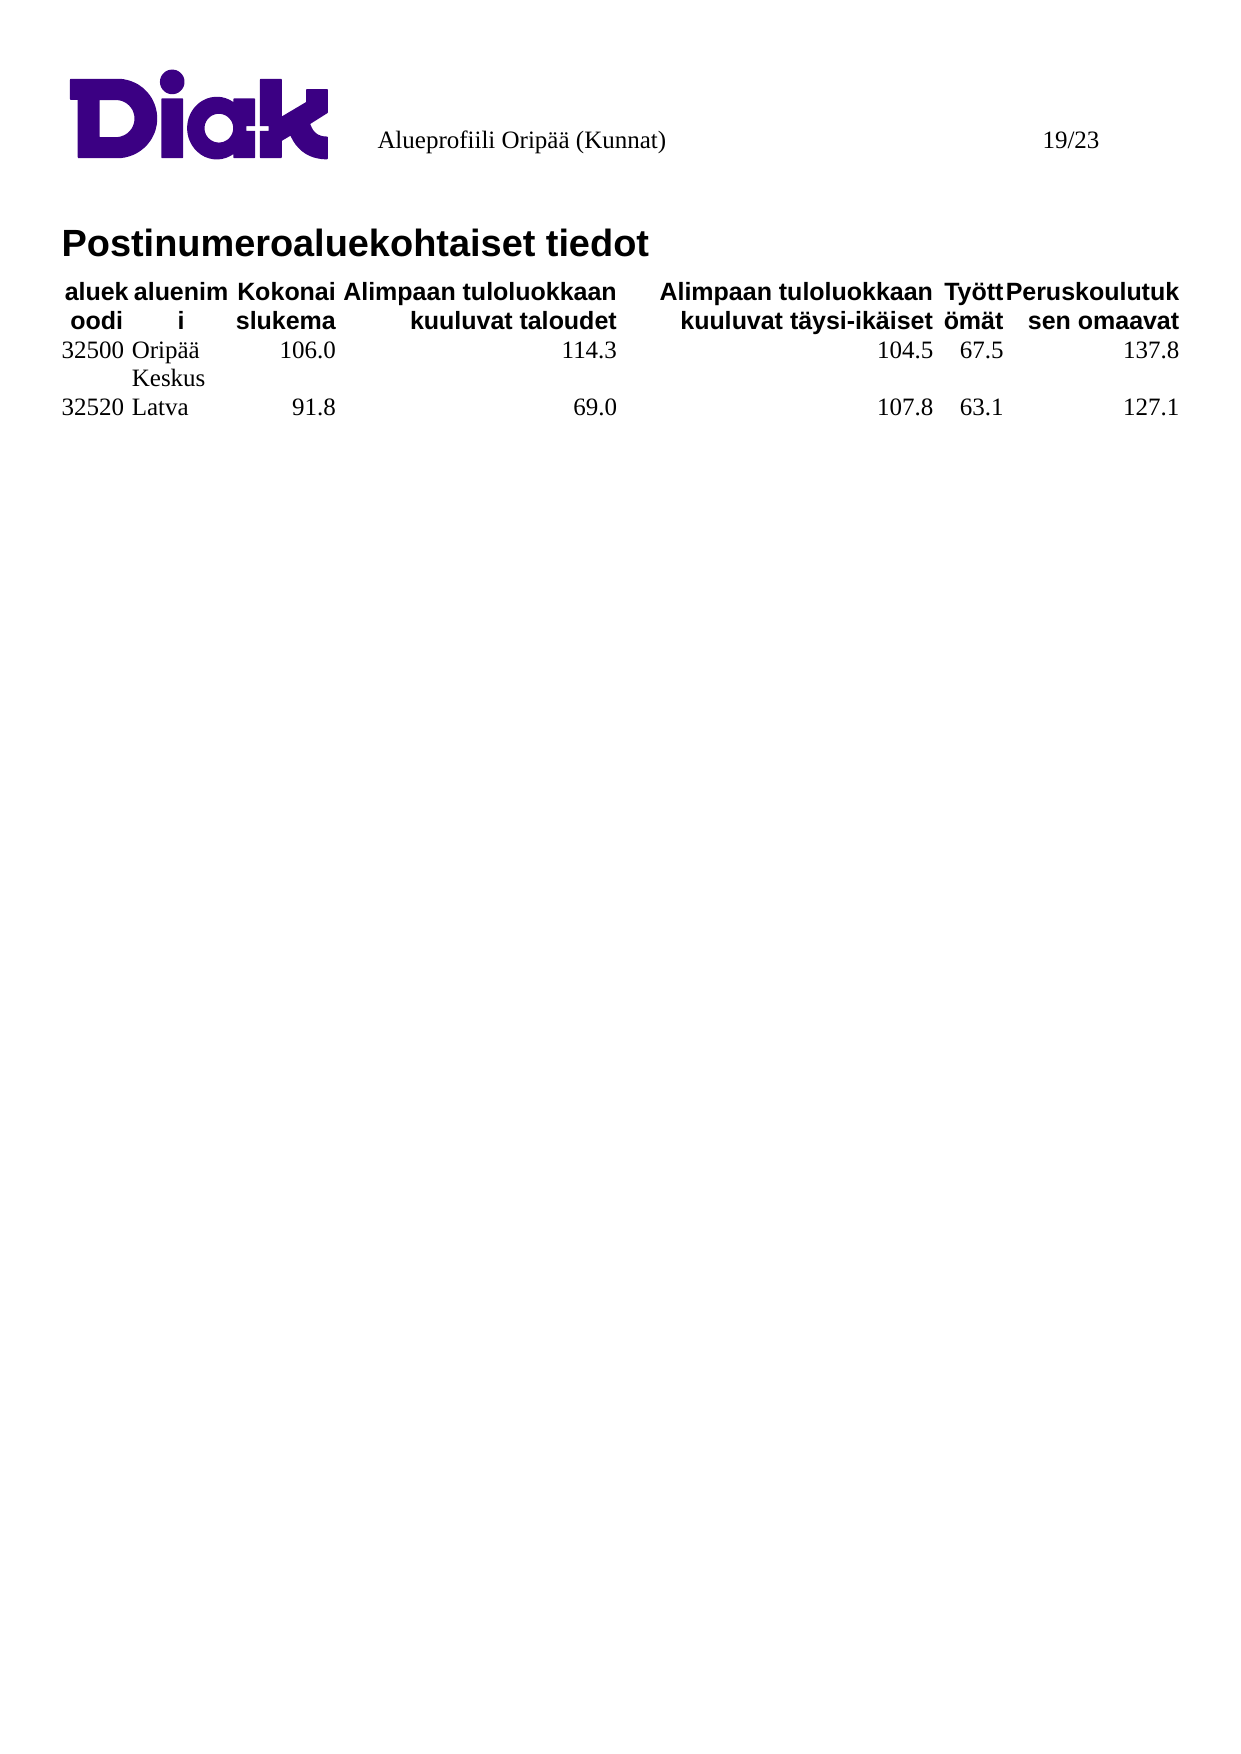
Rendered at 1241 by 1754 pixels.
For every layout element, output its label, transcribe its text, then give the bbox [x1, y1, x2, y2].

table_cell 69.0 [336, 392, 617, 421]
table_cell 91.8 [230, 392, 336, 421]
subtitle Postinumeroaluekohtaiset tiedot [61, 221, 1179, 265]
table_cell 104.5 [617, 335, 933, 392]
table_header Kokonaislukema [230, 277, 336, 335]
table_cell 63.1 [933, 392, 1003, 421]
table_cell 127.1 [1003, 392, 1179, 421]
table_header aluekoodi [61, 277, 132, 335]
table_cell Oripää Keskus [132, 335, 230, 392]
table_header aluenimi [132, 277, 230, 335]
table_cell 107.8 [617, 392, 933, 421]
table_cell Latva [132, 392, 230, 421]
table_cell 114.3 [336, 335, 617, 392]
table_cell 67.5 [933, 335, 1003, 392]
table_header Peruskoulutuksen omaavat [1003, 277, 1179, 335]
table_cell 32500 [61, 335, 132, 392]
table_header Alimpaan tuloluokkaan kuuluvat täysi-ikäiset [617, 277, 933, 335]
table_cell 137.8 [1003, 335, 1179, 392]
table_cell 32520 [61, 392, 132, 421]
table_cell 106.0 [230, 335, 336, 392]
table_header Työttömät [933, 277, 1003, 335]
table_header Alimpaan tuloluokkaan kuuluvat taloudet [336, 277, 617, 335]
